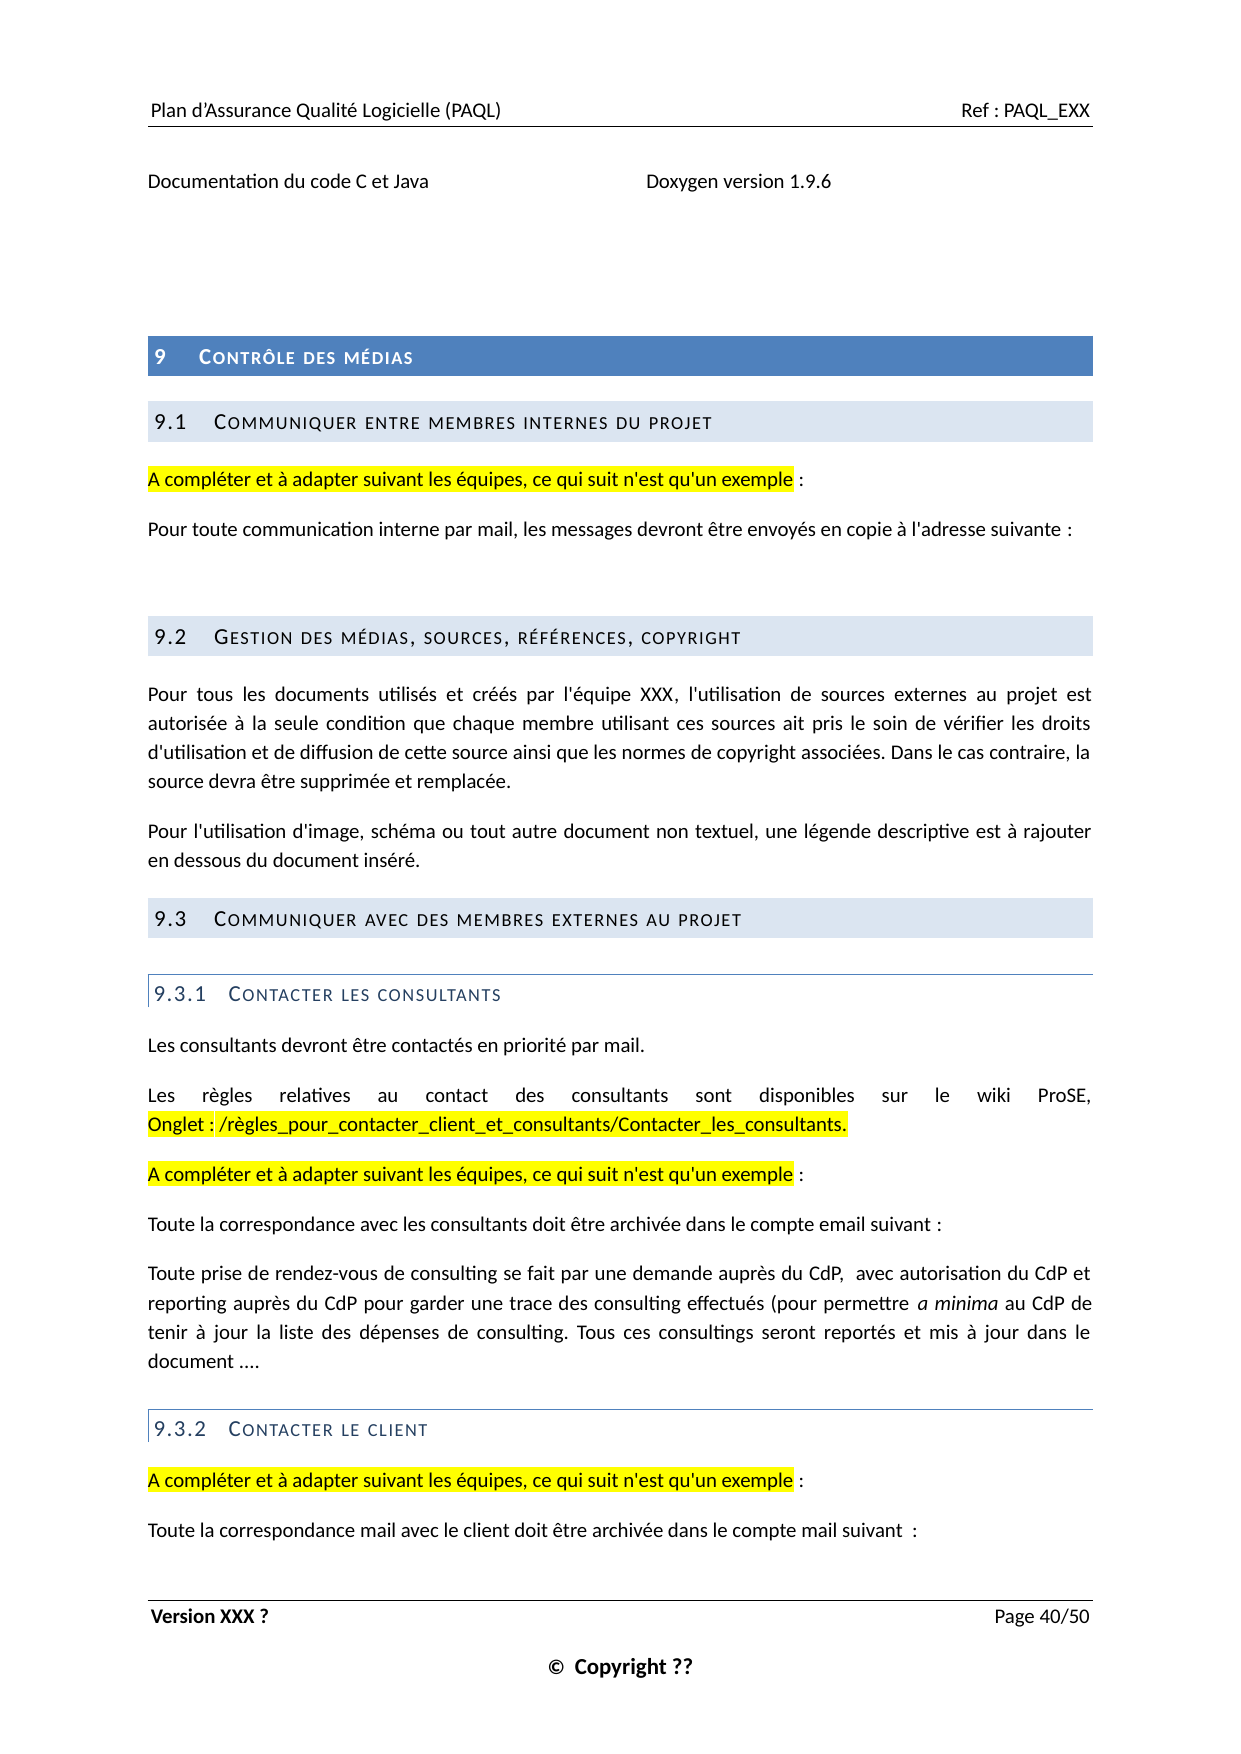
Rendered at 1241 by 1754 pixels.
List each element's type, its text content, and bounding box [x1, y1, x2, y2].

subtitle Contacter les consultants [149, 975, 1093, 1007]
text A compléter et à adapter suivant les équipes, ce qui suit n'est qu'un exemple : [148, 1467, 1093, 1492]
text Toute la correspondance mail avec le client doit être archivée dans le compte mail suivant : [148, 1517, 1093, 1542]
text A compléter et à adapter suivant les équipes, ce qui suit n'est qu'un exemple : [148, 1161, 1093, 1186]
text Pour l'utilisation d'image, schéma ou tout autre document non textuel, une légende descriptive est à rajouter en dessous du document inséré. [148, 818, 1093, 873]
text Toute la correspondance avec les consultants doit être archivée dans le compte email suivant : [148, 1211, 1093, 1236]
text Les consultants devront être contactés en priorité par mail. [148, 1032, 1093, 1058]
table_cell Doxygen version 1.9.6 [635, 148, 945, 215]
text Toute prise de rendez-vous de consulting se fait par une demande auprès du CdP, avec autorisation du CdP et reporting auprès du CdP pour garder une trace des consulting effectués (pour permettre a minima au CdP de tenir à jour la liste des dépenses de consulting. Tous ces consultings seront reportés et mis à jour dans le document .... [148, 1261, 1093, 1373]
table_cell Documentation du code C et Java [136, 148, 635, 215]
subtitle Gestion des médias, sources, références, copyright [154, 622, 1086, 650]
subtitle Contacter le client [149, 1410, 1093, 1442]
subtitle Contrôle des médias [154, 342, 1086, 370]
text Les règles relatives au contact des consultants sont disponibles sur le wiki ProSE, Onglet : /règles_pour_contacter_client_et_consultants/Contacter_les_consultants. [148, 1082, 1093, 1137]
text Pour toute communication interne par mail, les messages devront être envoyés en copie à l'adresse suivante : [148, 516, 1093, 542]
subtitle Communiquer entre membres internes du projet [154, 407, 1086, 435]
text A compléter et à adapter suivant les équipes, ce qui suit n'est qu'un exemple : [148, 466, 1093, 492]
subtitle Communiquer avec des membres externes au projet [154, 904, 1086, 932]
text Pour tous les documents utilisés et créés par l'équipe XXX, l'utilisation de sources externes au projet est autorisée à la seule condition que chaque membre utilisant ces sources ait pris le soin de vérifier les droits d'utilisation et de diffusion de cette source ainsi que les normes de copyright associées. Dans le cas contraire, la source devra être supprimée et remplacée. [148, 681, 1093, 794]
